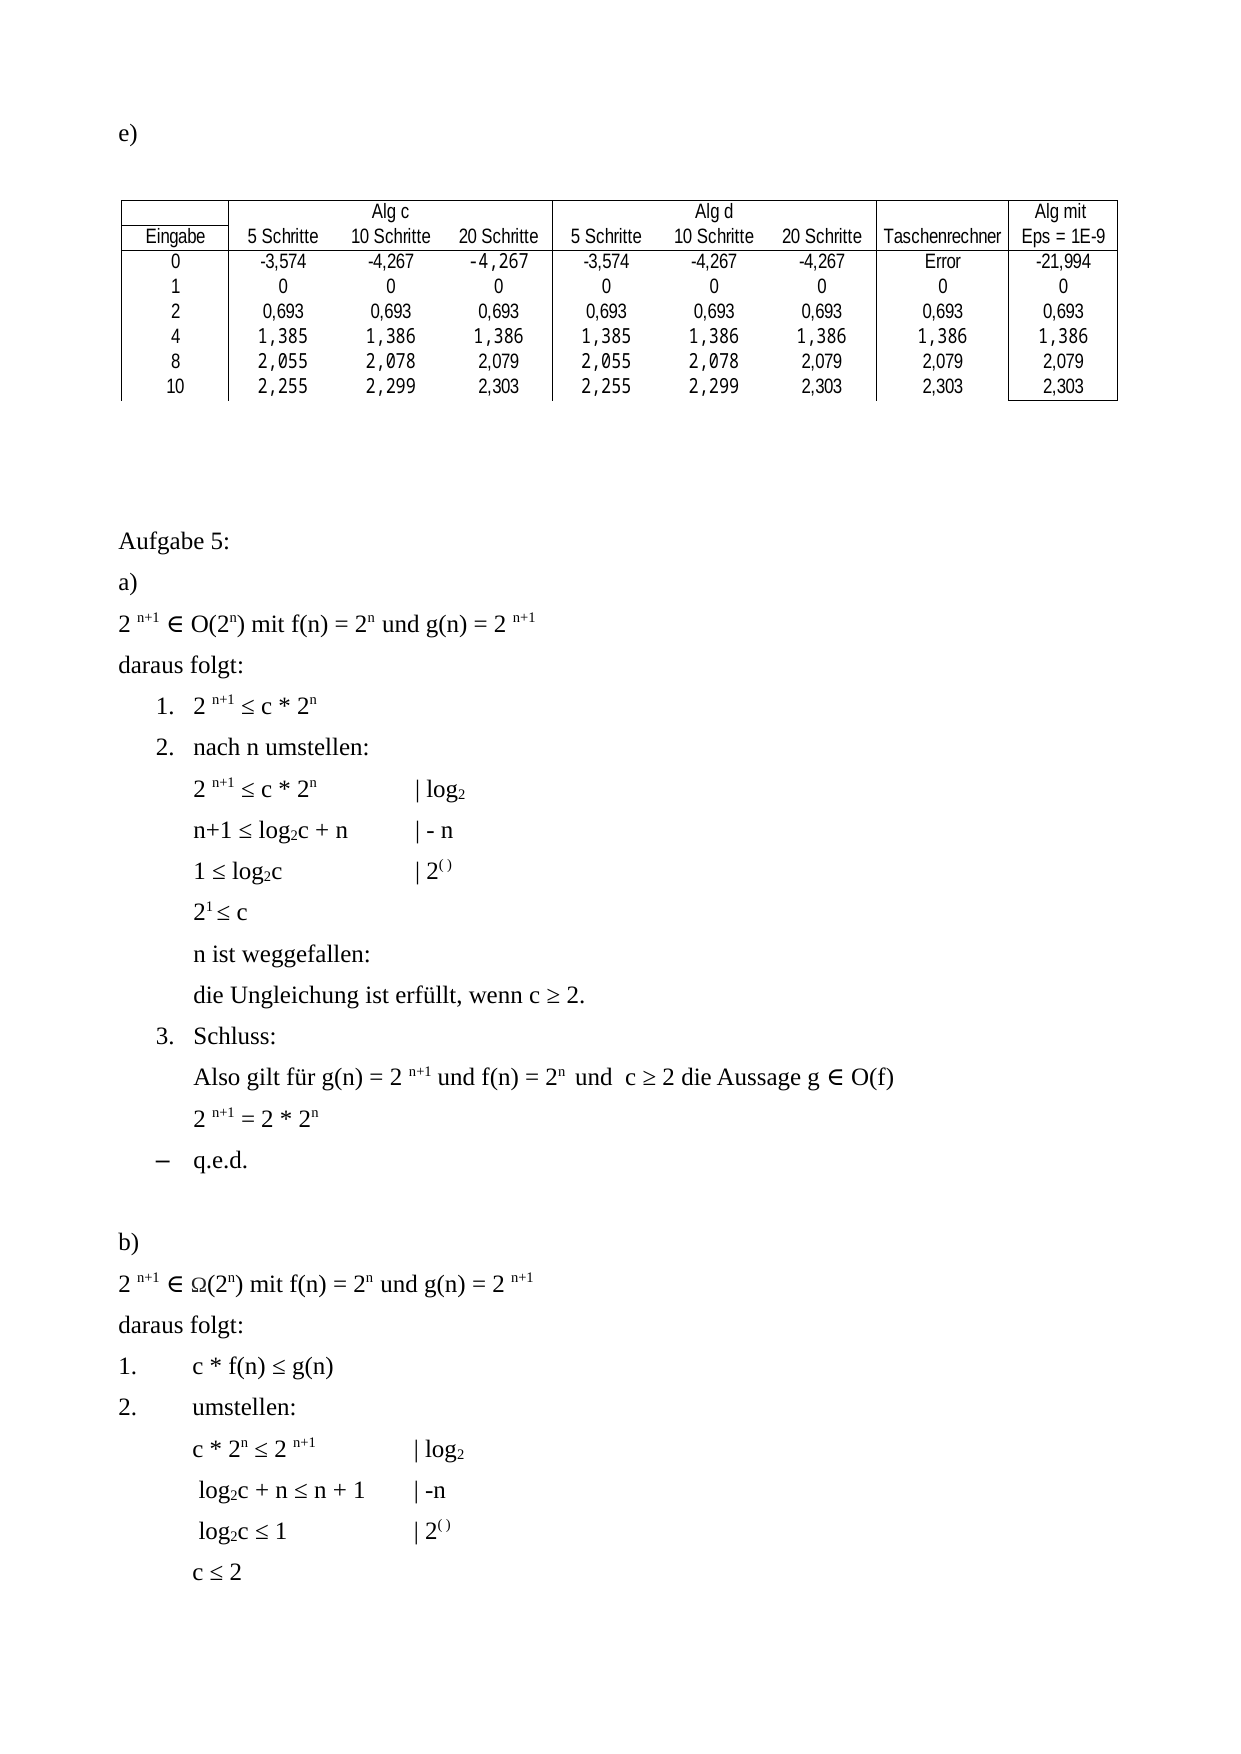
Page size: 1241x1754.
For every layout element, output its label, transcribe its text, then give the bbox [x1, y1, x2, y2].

list 2 n+1 ≤ c * 2n [156, 691, 1122, 720]
list 2 n+1 = 2 * 2n [156, 1104, 1122, 1132]
text 2 n+1 ∈ Ω(2n) mit f(n) = 2n und g(n) = 2 n+1 [118, 1269, 1122, 1297]
text daraus folgt: [118, 650, 1122, 679]
list 1 ≤ log2c | 2( ) [156, 856, 1122, 885]
list Schluss: [156, 1021, 1122, 1050]
list 21 ≤ c [156, 897, 1122, 926]
list nach n umstellen: [156, 732, 1122, 761]
text 2 n+1 ∈ O(2n) mit f(n) = 2n und g(n) = 2 n+1 [118, 609, 1122, 637]
text a) [118, 567, 1122, 596]
text log2c + n ≤ n + 1 | -n [118, 1475, 1122, 1504]
text Aufgabe 5: [118, 526, 1122, 555]
text c * 2n ≤ 2 n+1 | log2 [118, 1434, 1122, 1462]
text b) [118, 1227, 1122, 1256]
text 1. c * f(n) ≤ g(n) [118, 1351, 1122, 1380]
text log2c ≤ 1 | 2( ) [118, 1516, 1122, 1545]
list n ist weggefallen: [156, 939, 1122, 967]
text e) [118, 118, 1122, 147]
list n+1 ≤ log2c + n | - n [156, 815, 1122, 844]
list die Ungleichung ist erfüllt, wenn c ≥ 2. [156, 980, 1122, 1009]
text 2. umstell en: [118, 1392, 1122, 1421]
text c ≤ 2 [118, 1557, 1122, 1586]
list Also gilt für g(n) = 2 n+1 und f(n) = 2n und c ≥ 2 die Aussage g ∈ O(f) [156, 1062, 1122, 1091]
list 2 n+1 ≤ c * 2n | log2 [156, 774, 1122, 802]
text daraus folgt: [118, 1310, 1122, 1339]
list q.e.d. [156, 1145, 1122, 1174]
